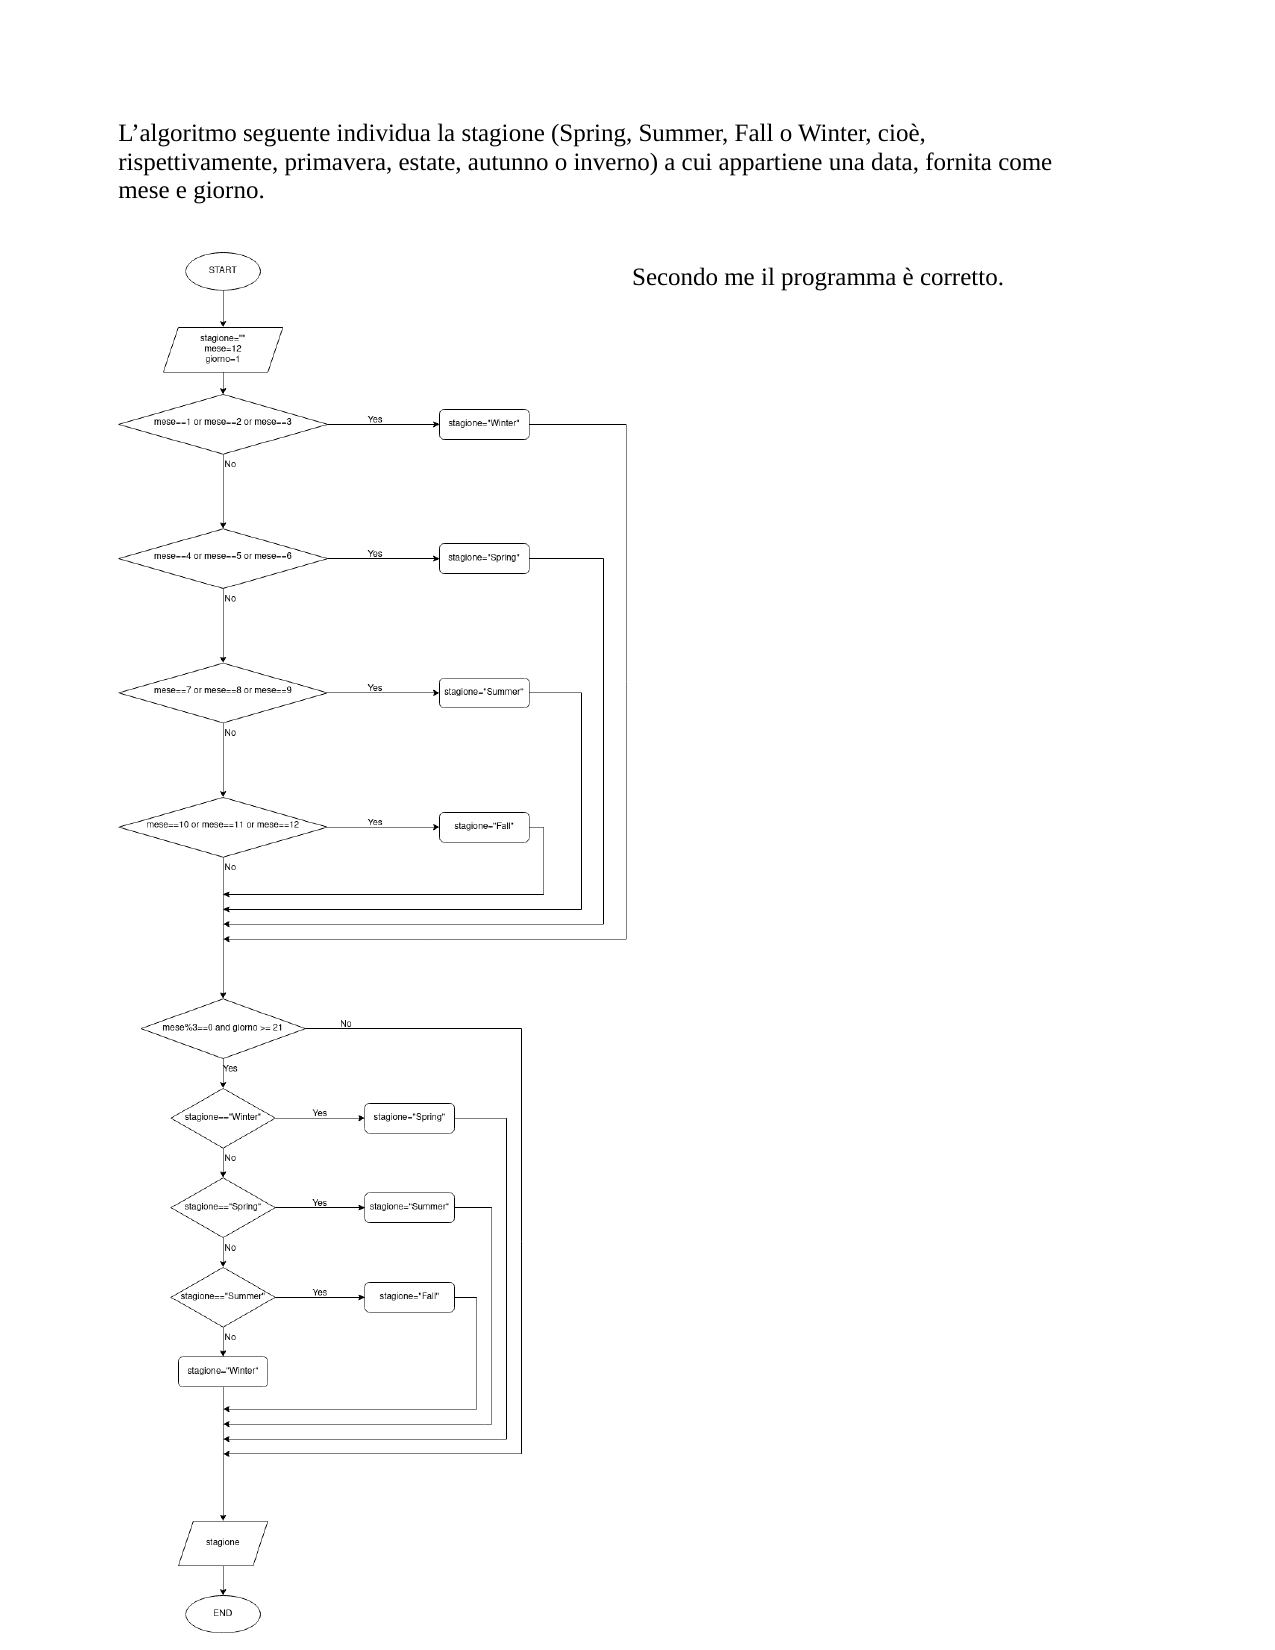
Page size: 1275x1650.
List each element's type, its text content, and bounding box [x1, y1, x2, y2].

text mese e giorno. [118, 176, 1157, 204]
text rispettivamente, primavera, estate, autunno o inverno) a cui appartiene una data, fornita come [118, 147, 1157, 176]
text L’algoritmo seguente individua la stagione (Spring, Summer, Fall o Winter, cioè, [118, 118, 1157, 147]
text Secondo me il programma è corretto. [632, 262, 1157, 291]
picture [118, 252, 632, 1633]
